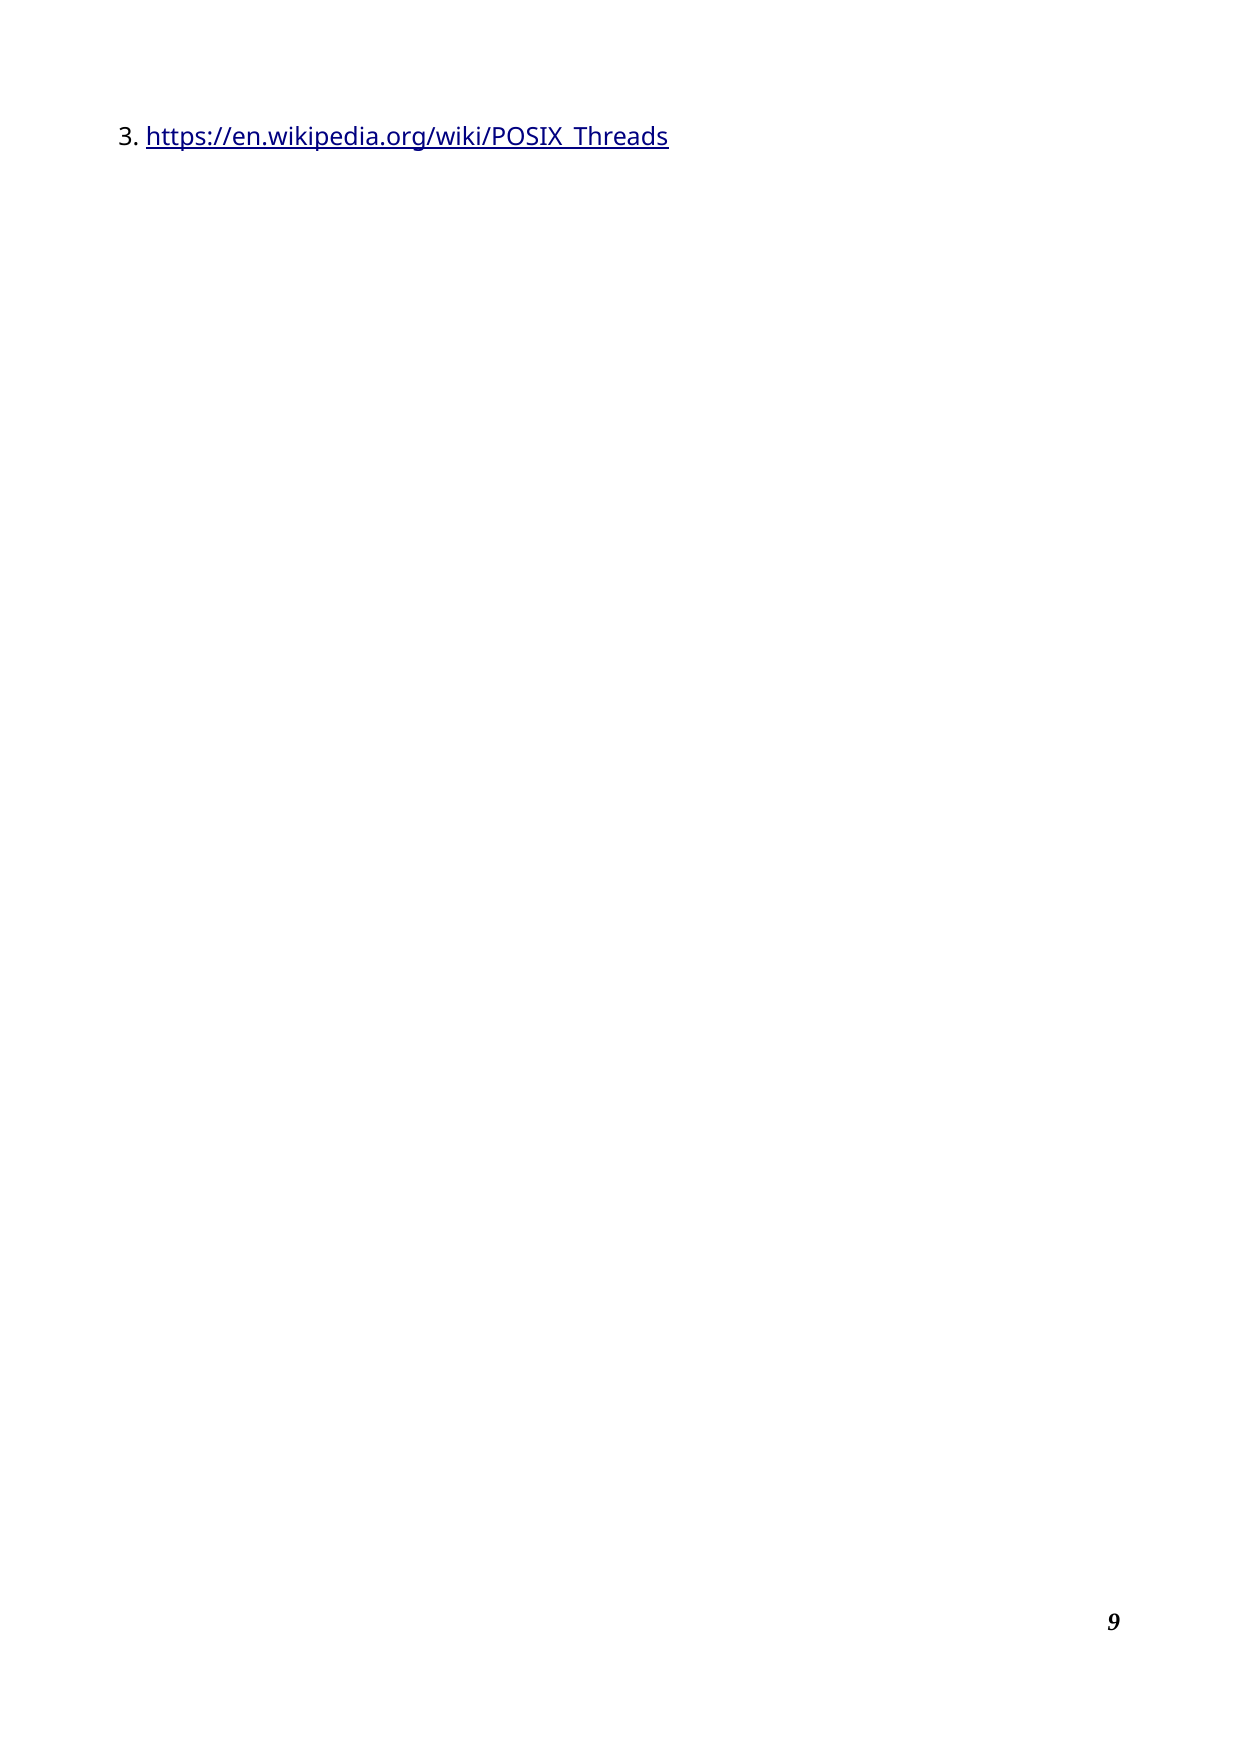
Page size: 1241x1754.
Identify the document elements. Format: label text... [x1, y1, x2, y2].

text 3. https://en.wikipedia.org/wiki/POSIX_Threads [118, 118, 1122, 152]
